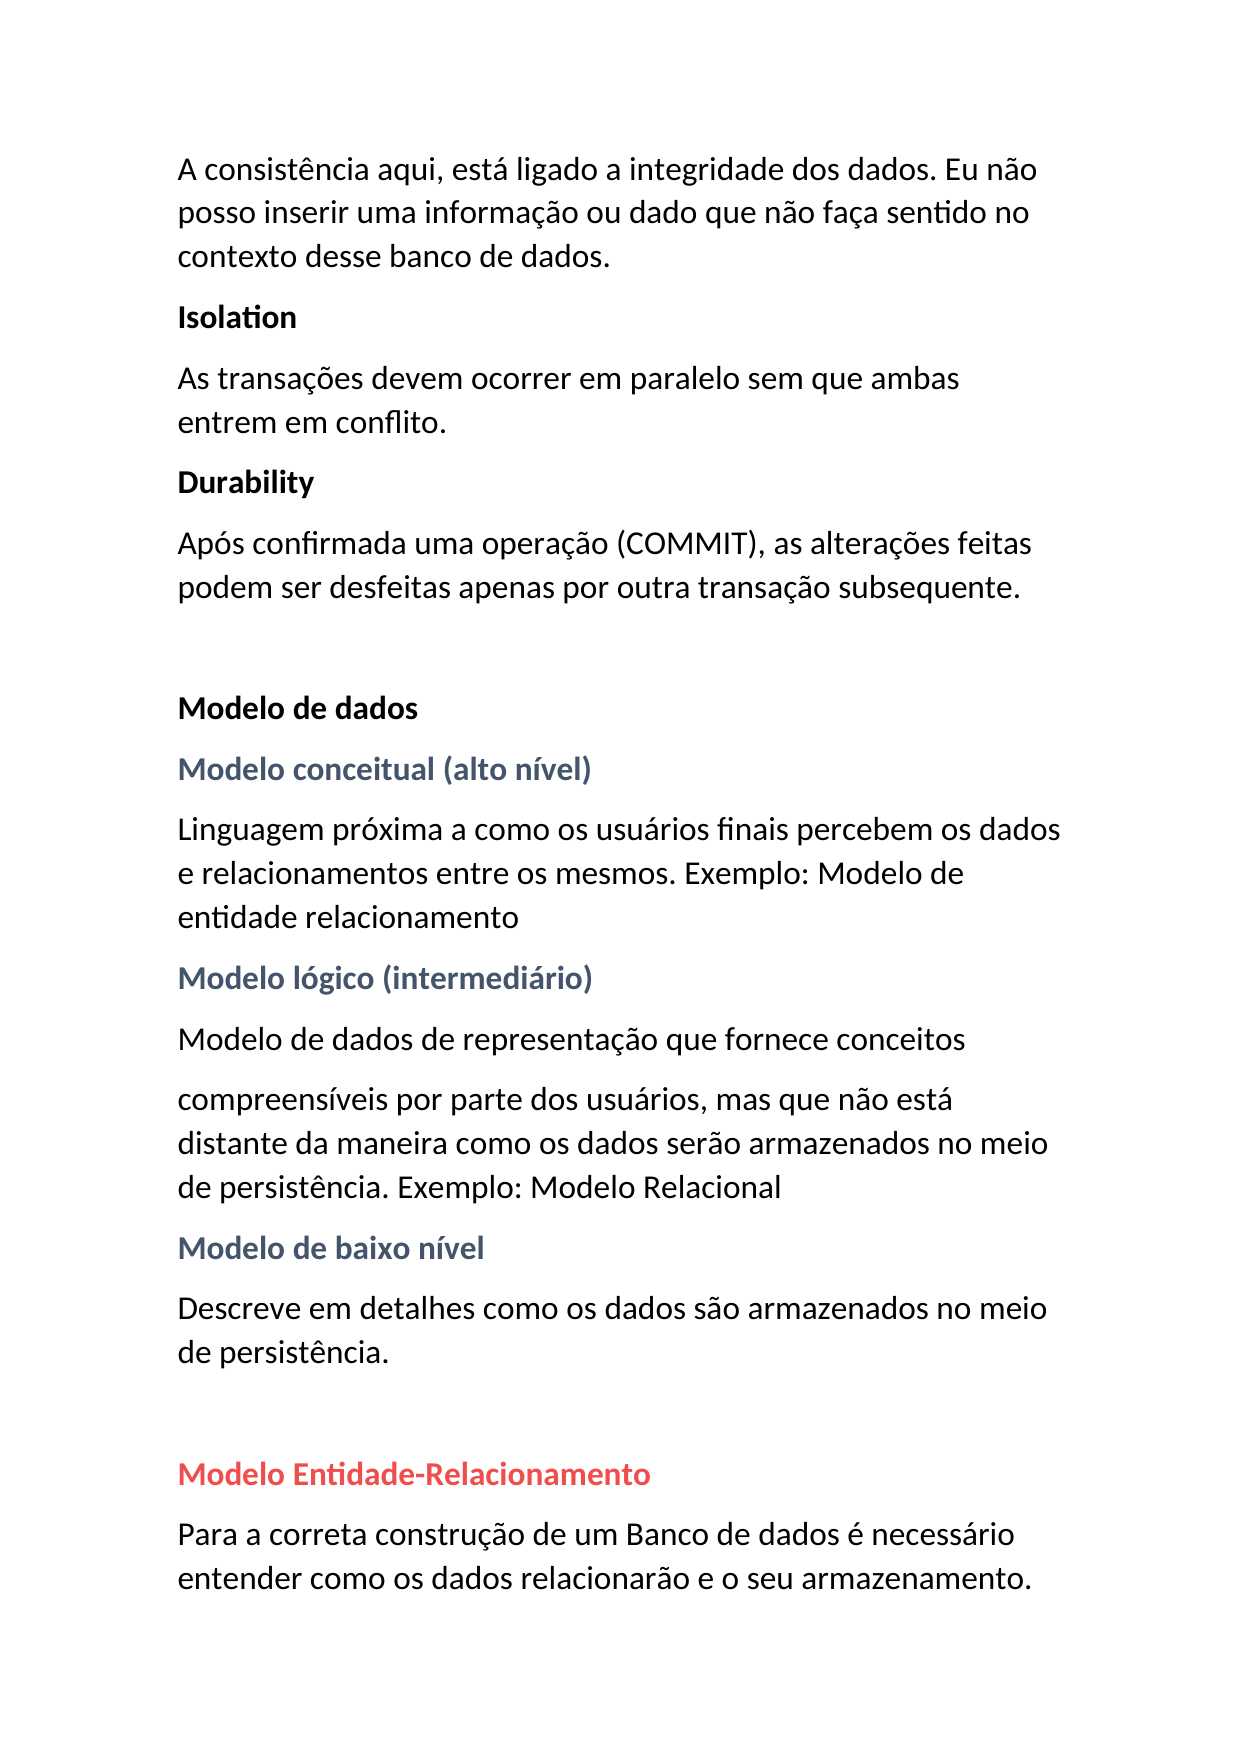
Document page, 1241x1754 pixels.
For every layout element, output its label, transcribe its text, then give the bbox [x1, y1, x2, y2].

text As transações devem ocorrer em paralelo sem que ambas entrem em conflito. [177, 357, 1063, 441]
text Após confirmada uma operação (COMMIT), as alterações feitas podem ser desfeitas apenas por outra transação subsequente. [177, 522, 1063, 607]
text Descreve em detalhes como os dados são armazenados no meio de persistência. [177, 1287, 1063, 1372]
text compreensíveis por parte dos usuários, mas que não está distante da maneira como os dados serão armazenados no meio de persistência. Exemplo: Modelo Relacional [177, 1078, 1063, 1207]
text Modelo Entidade-Relacionamento [177, 1453, 1063, 1493]
text Modelo lógico (intermediário) [177, 957, 1063, 998]
text Modelo de baixo nível [177, 1227, 1063, 1267]
text Modelo de dados [177, 687, 1063, 728]
text Durability [177, 461, 1063, 502]
text Modelo conceitual (alto nível) [177, 748, 1063, 788]
text Linguagem próxima a como os usuários finais percebem os dados e relacionamentos entre os mesmos. Exemplo: Modelo de entidade relacionamento [177, 808, 1063, 937]
text Para a correta construção de um Banco de dados é necessário entender como os dados relacionarão e o seu armazenamento. [177, 1513, 1063, 1598]
text Modelo de dados de representação que fornece conceitos [177, 1018, 1063, 1058]
text Isolation [177, 296, 1063, 337]
text A consistência aqui, está ligado a integridade dos dados. Eu não posso inserir uma informação ou dado que não faça sentido no contexto desse banco de dados. [177, 148, 1063, 276]
